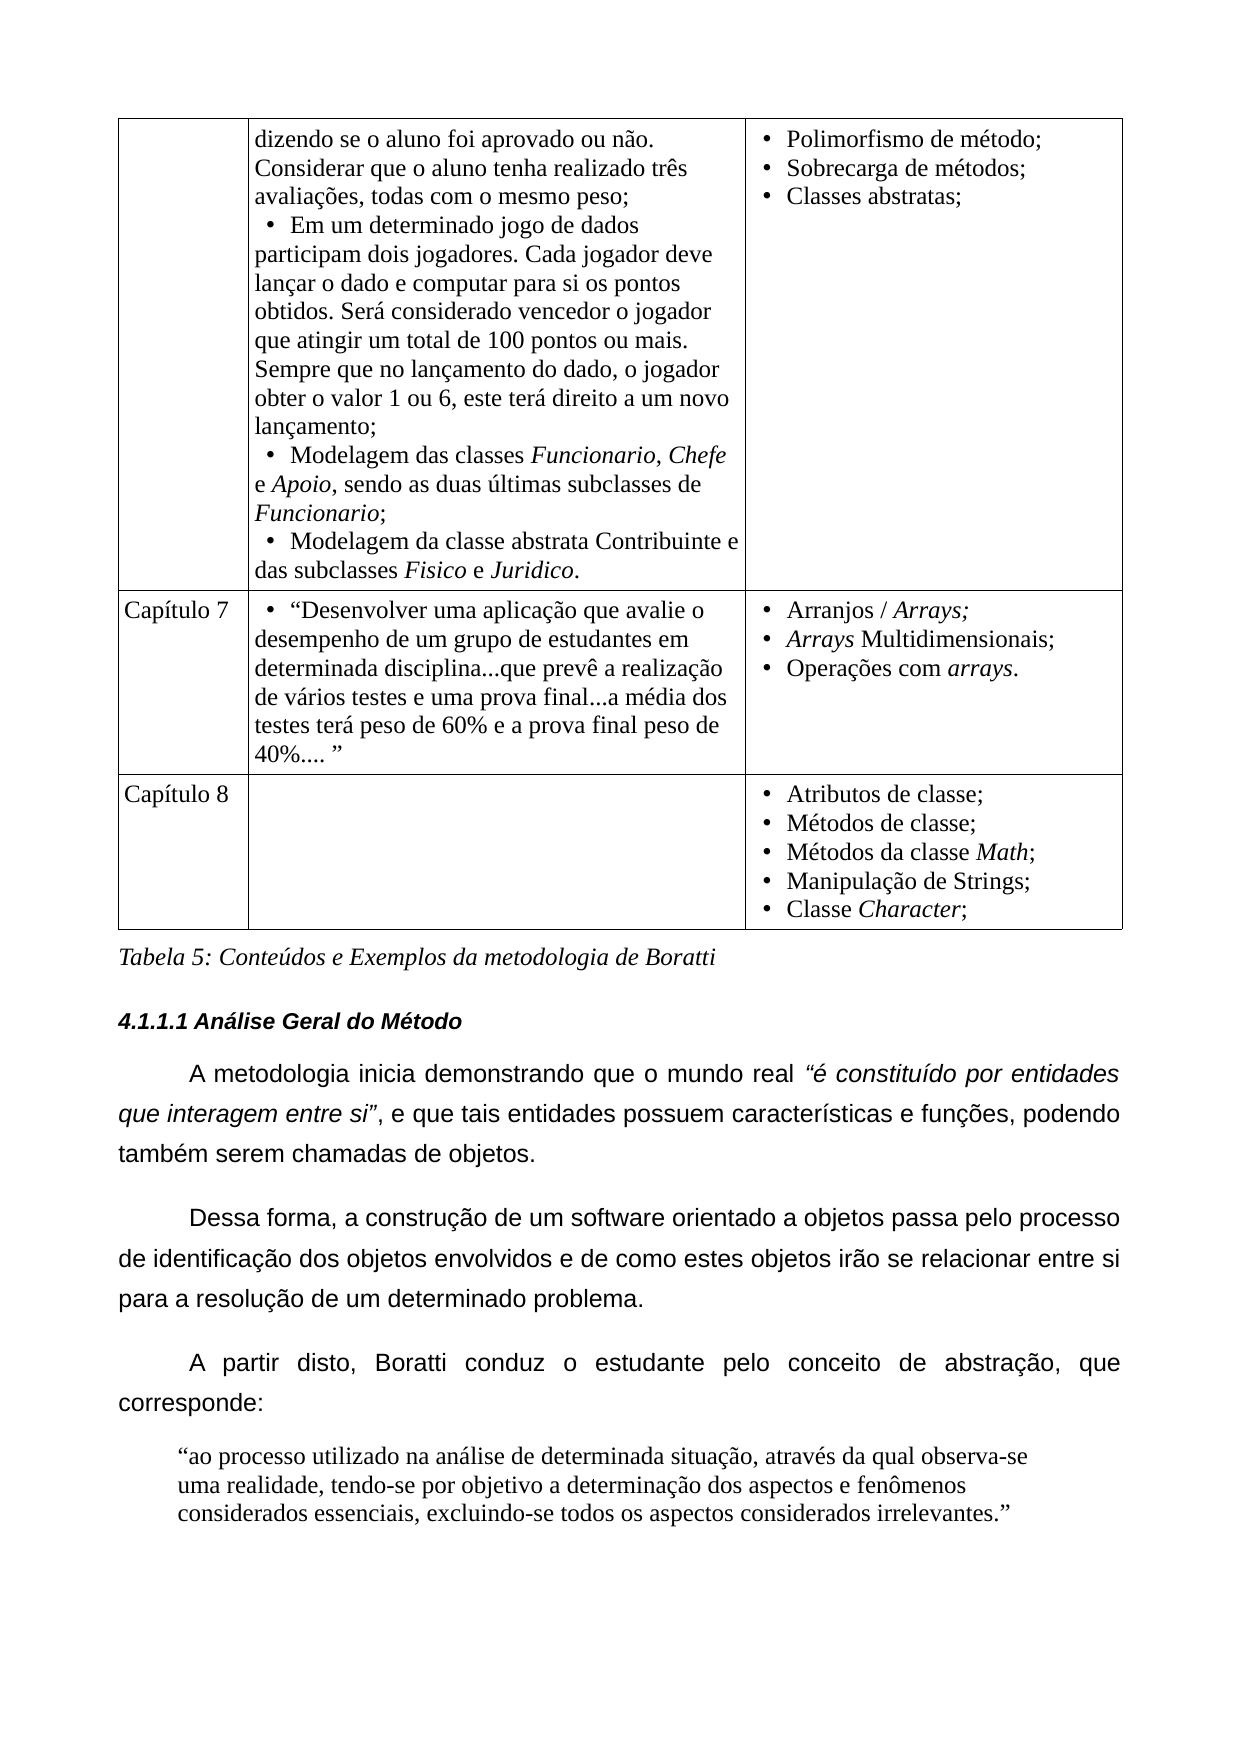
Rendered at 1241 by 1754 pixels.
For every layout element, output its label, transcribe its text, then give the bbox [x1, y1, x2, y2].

table_cell “Desenvolver uma aplicação que avalie o desempenho de um grupo de estudantes em determinada disciplina...que prevê a realização de vários testes e uma prova final...a média dos testes terá peso de 60% e a prova final peso de 40%.... ” [249, 591, 745, 774]
text Dessa forma, a construção de um software orientado a objetos passa pelo processo de identificação dos objetos envolvidos e de como estes objetos irão se relacionar entre si para a resolução de um determinado problema. [118, 1203, 1122, 1312]
table_cell [249, 775, 745, 929]
table_cell [119, 119, 248, 590]
table_cell Capítulo 7 [119, 591, 248, 774]
text A metodologia inicia demonstrando que o mundo real “é constituído por entidades que interagem entre si”, e que tais entidades possuem características e funções, podendo também serem chamadas de objetos. [118, 1058, 1122, 1168]
text Tabela 5: Conteúdos e Exemplos da metodologia de Boratti [118, 942, 1122, 970]
table_cell Arranjos / Arrays; Arrays Multidimensionais; Operações com arrays. [746, 591, 1122, 774]
table_cell Atributos de classe; Métodos de classe; Métodos da classe Math; Manipulação de Strings; Classe Character; [746, 775, 1122, 929]
subtitle 4.1.1.1 Análise Geral do Método [118, 1008, 1122, 1034]
table_cell Herança; A palavra-chave super; Reutilização de código; Sobreposição de métodos; Polimorfismo; Polimorfismo de método; Sobrecarga de métodos; Classes abstratas; [746, 119, 1122, 590]
table_cell dizendo se o aluno foi aprovado ou não. Considerar que o aluno tenha realizado três avaliações, todas com o mesmo peso; Em um determinado jogo de dados participam dois jogadores. Cada jogador deve lançar o dado e computar para si os pontos obtidos. Será considerado vencedor o jogador que atingir um total de 100 pontos ou mais. Sempre que no lançamento do dado, o jogador obter o valor 1 ou 6, este terá direito a um novo lançamento; Modelagem das classes Funcionario, Chefe e Apoio, sendo as duas últimas subclasses de Funcionario; Modelagem da classe abstrata Contribuinte e das subclasses Fisico e Juridico. [249, 119, 745, 590]
text A partir disto, Boratti conduz o estudante pelo conceito de abstração, que corresponde: [118, 1348, 1122, 1417]
text “ao processo utilizado na análise de determinada situação, através da qual observa-se uma realidade, tendo-se por objetivo a determinação dos aspectos e fenômenos considerados essenciais, excluindo-se todos os aspectos considerados irrelevantes.” [177, 1441, 1063, 1527]
table_cell Capítulo 8 [119, 775, 248, 929]
